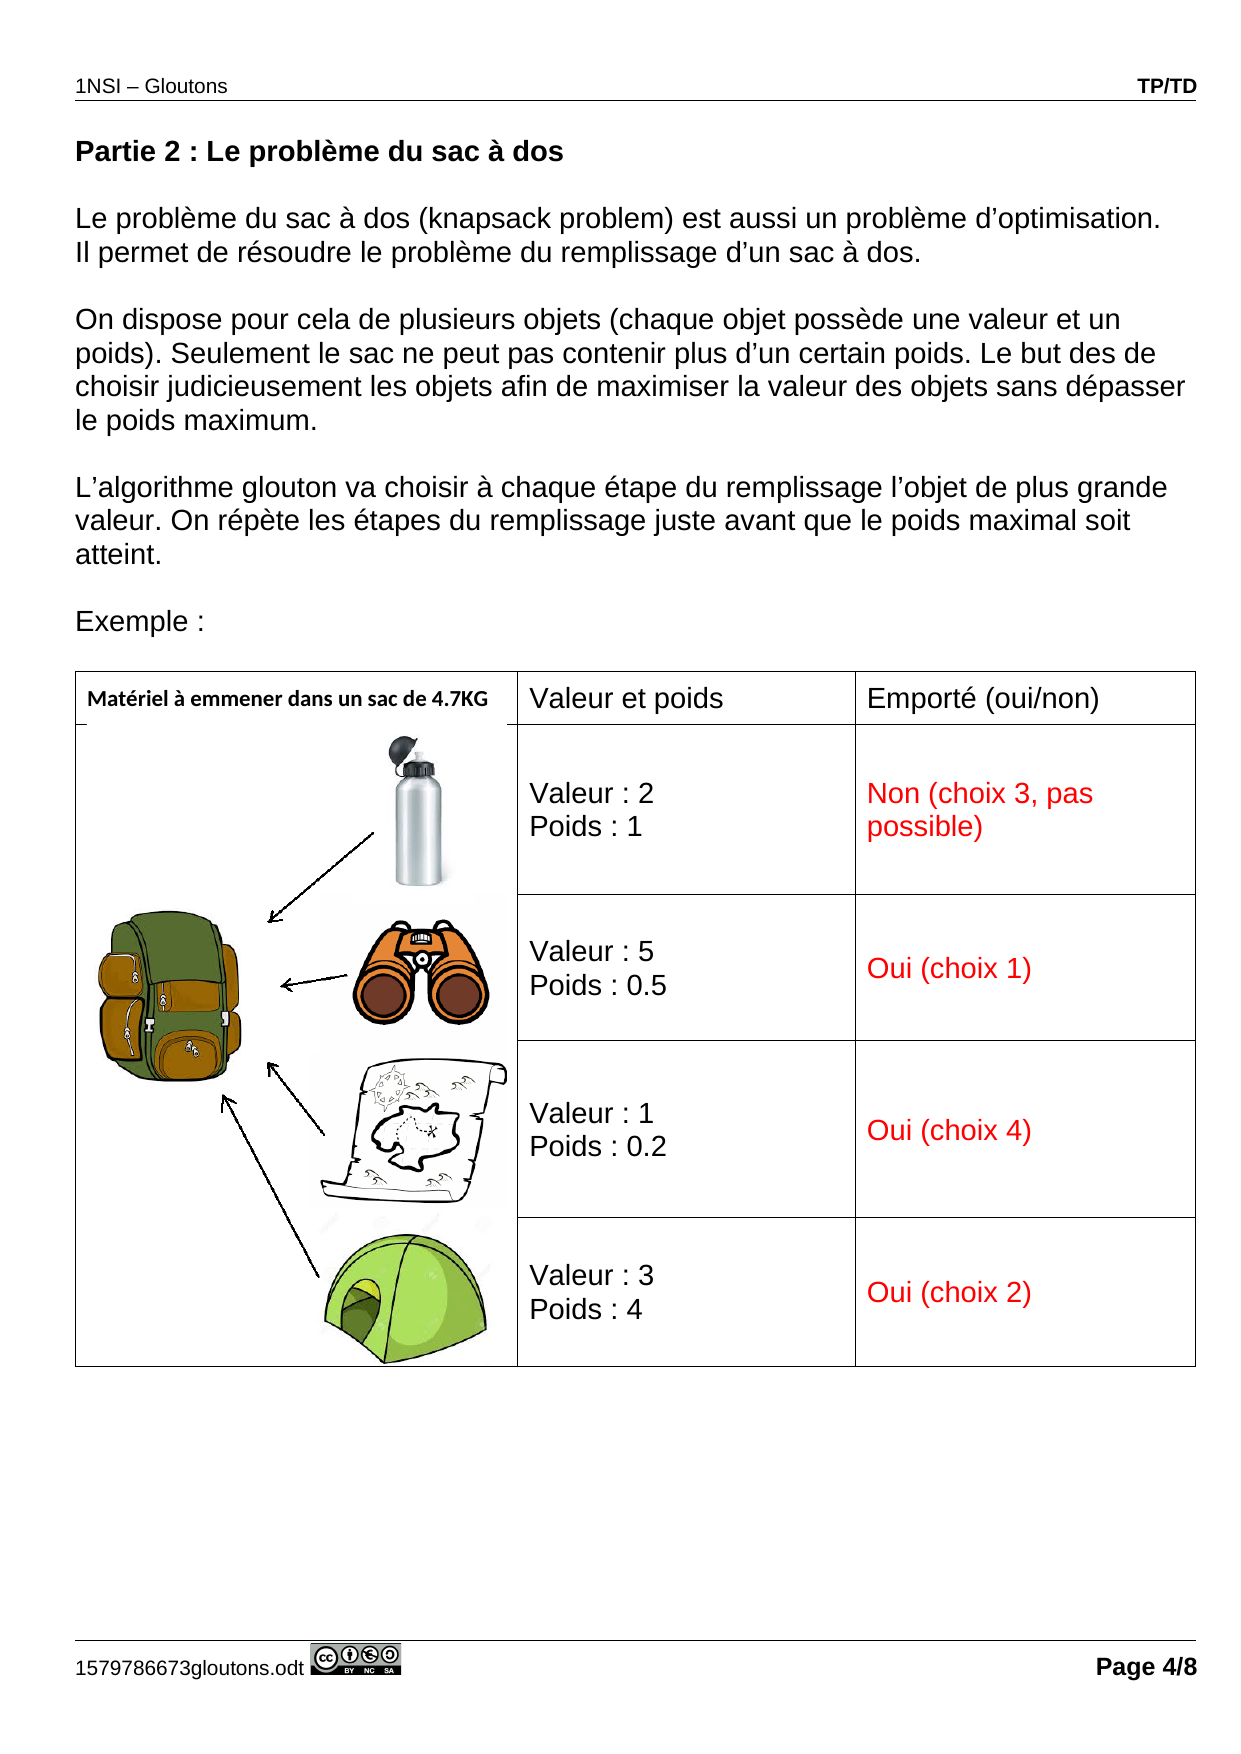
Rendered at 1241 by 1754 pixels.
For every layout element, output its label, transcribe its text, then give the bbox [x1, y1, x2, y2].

table_cell Oui (choix 1) [856, 895, 1195, 1040]
table_cell Non (choix 3, pas possible) [856, 725, 1195, 894]
table_cell Valeur : 3 Poids : 4 [518, 1218, 855, 1366]
table_cell Valeur : 1 Poids : 0.2 [518, 1041, 855, 1217]
table_cell Valeur : 2 Poids : 1 [518, 725, 855, 894]
table_header Emporté (oui/non) [856, 672, 1195, 723]
table_cell Oui (choix 2) [856, 1218, 1195, 1366]
table_header Matériel à emmener dans un sac de 4.7KG [76, 672, 517, 723]
text L’algorithme glouton va choisir à chaque étape du remplissage l’objet de plus grande valeur. On répète les étapes du remplissage juste avant que le poids maximal soit atteint. [75, 470, 1196, 570]
text Il permet de résoudre le problème du remplissage d’un sac à dos. [75, 235, 1196, 268]
text Partie 2 : Le problème du sac à dos [75, 134, 1196, 168]
table_cell Valeur : 5 Poids : 0.5 [518, 895, 855, 1040]
text On dispose pour cela de plusieurs objets (chaque objet possède une valeur et un poids). Seulement le sac ne peut pas contenir plus d’un certain poids. Le but des de choisir judicieusement les objets afin de maximiser la valeur des objets sans dépasser le poids maximum. [75, 302, 1196, 436]
text Le problème du sac à dos (knapsack problem) est aussi un problème d’optimisation. [75, 201, 1196, 235]
text Exemple : [75, 604, 1196, 637]
picture [310, 1643, 402, 1675]
table_header Valeur et poids [518, 672, 855, 723]
table_cell [507, 725, 517, 1366]
table_cell Oui (choix 4) [856, 1041, 1195, 1217]
table_cell [76, 725, 86, 1366]
